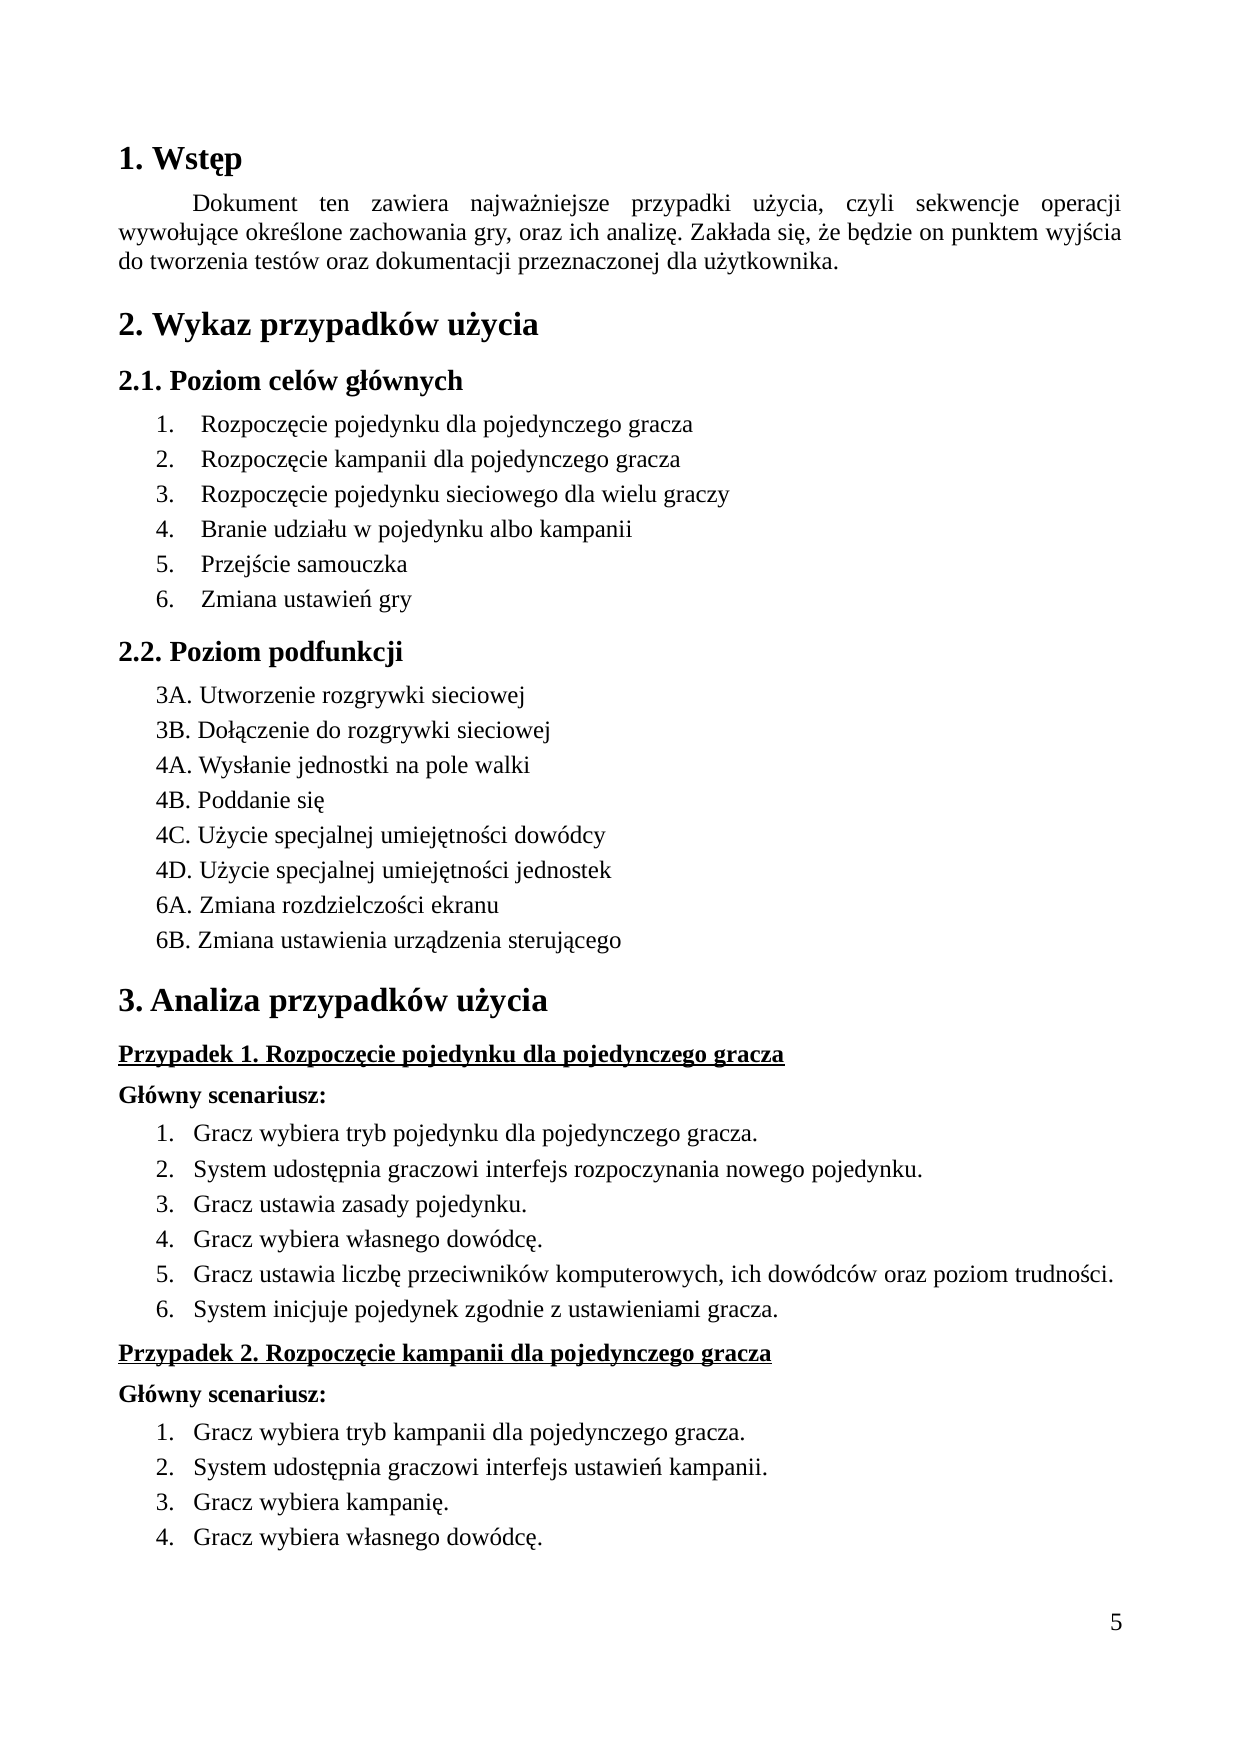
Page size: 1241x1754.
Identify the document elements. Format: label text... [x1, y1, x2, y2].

list Rozpoczęcie pojedynku sieciowego dla wielu graczy [156, 479, 1122, 508]
subtitle 2.2. Poziom podfunkcji [118, 634, 1122, 668]
list 4D. Użycie specjalnej umiejętności jednostek [156, 855, 1122, 884]
list Gracz wybiera tryb pojedynku dla pojedynczego gracza. [156, 1118, 1122, 1147]
subtitle 2. Wykaz przypadków użycia [118, 304, 1110, 342]
list Gracz wybiera tryb kampanii dla pojedynczego gracza. [156, 1417, 1122, 1446]
subtitle 3. Analiza przypadków użycia [118, 980, 1110, 1018]
subtitle Przypadek 1. Rozpoczęcie pojedynku dla pojedynczego gracza [118, 1039, 1122, 1068]
text Główny scenariusz: [118, 1080, 1122, 1109]
list Rozpoczęcie kampanii dla pojedynczego gracza [156, 444, 1122, 473]
list Gracz ustawia liczbę przeciwników komputerowych, ich dowódców oraz poziom trudności. [156, 1259, 1122, 1288]
list Przejście samouczka [156, 549, 1122, 578]
list Rozpoczęcie pojedynku dla pojedynczego gracza [156, 408, 1122, 438]
list 4A. Wysłanie jednostki na pole walki [156, 750, 1122, 779]
list Gracz wybiera własnego dowódcę. [156, 1224, 1122, 1253]
list 4B. Poddanie się [156, 785, 1122, 814]
list Zmiana ustawień gry [156, 584, 1122, 613]
list System inicjuje pojedynek zgodnie z ustawieniami gracza. [156, 1294, 1122, 1323]
list System udostępnia graczowi interfejs rozpoczynania nowego pojedynku. [156, 1153, 1122, 1182]
list 6B. Zmiana ustawienia urządzenia sterującego [156, 925, 1122, 954]
list Gracz wybiera kampanię. [156, 1487, 1122, 1516]
list Gracz ustawia zasady pojedynku. [156, 1188, 1122, 1218]
list 6A. Zmiana rozdzielczości ekranu [156, 890, 1122, 919]
list 4C. Użycie specjalnej umiejętności dowódcy [156, 820, 1122, 849]
list 3A. Utworzenie rozgrywki sieciowej [156, 679, 1122, 709]
text Dokument ten zawiera najważniejsze przypadki użycia, czyli sekwencje operacji wywołujące określone zachowania gry, oraz ich analizę. Zakłada się, że będzie on punktem wyjścia do tworzenia testów oraz dokumentacji przeznaczonej dla użytkownika. [118, 188, 1122, 275]
list 3B. Dołączenie do rozgrywki sieciowej [156, 715, 1122, 744]
subtitle 1. Wstęp [118, 138, 1110, 176]
list Gracz wybiera własnego dowódcę. [156, 1522, 1122, 1551]
text Główny scenariusz: [118, 1379, 1122, 1408]
list Branie udziału w pojedynku albo kampanii [156, 514, 1122, 543]
list System udostępnia graczowi interfejs ustawień kampanii. [156, 1452, 1122, 1481]
subtitle 2.1. Poziom celów głównych [118, 363, 1122, 397]
subtitle Przypadek 2. Rozpoczęcie kampanii dla pojedynczego gracza [118, 1338, 1122, 1367]
